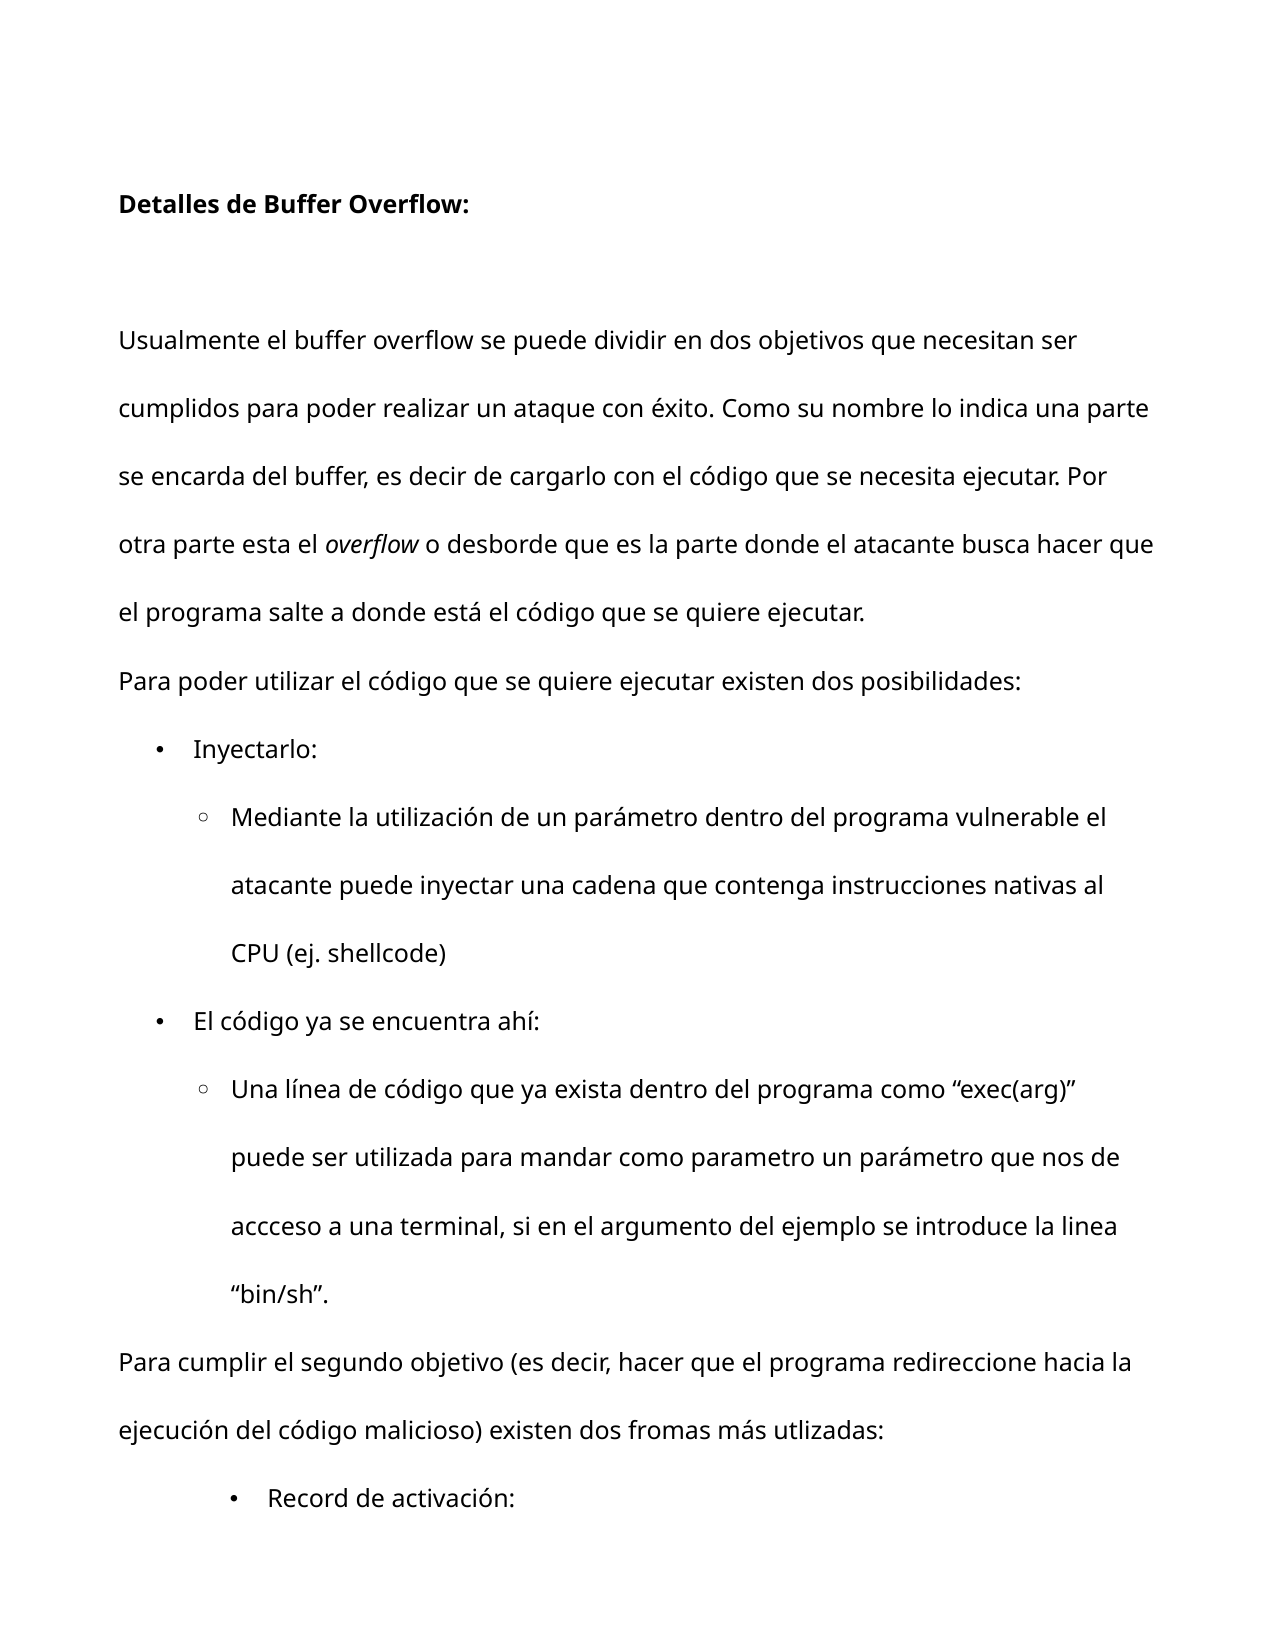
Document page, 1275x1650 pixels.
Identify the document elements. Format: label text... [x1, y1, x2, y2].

text Usualmente el buffer overflow se puede dividir en dos objetivos que necesitan ser cumplidos para poder realizar un ataque con éxito. Como su nombre lo indica una parte se encarda del buffer, es decir de cargarlo con el código que se necesita ejecutar. Por otra parte esta el overflow o desborde que es la parte donde el atacante busca hacer que el programa salte a donde está el código que se quiere ejecutar. [118, 322, 1157, 629]
list El código ya se encuentra ahí: [156, 1004, 1157, 1038]
list Inyectarlo: [156, 731, 1157, 765]
list Record de activación: [229, 1481, 1157, 1515]
text Para cumplir el segundo objetivo (es decir, hacer que el programa redireccione hacia la ejecución del código malicioso) existen dos fromas más utlizadas: [118, 1344, 1157, 1447]
list Una línea de código que ya exista dentro del programa como “exec(arg)” puede ser utilizada para mandar como parametro un parámetro que nos de accceso a una terminal, si en el argumento del ejemplo se introduce la linea “bin/sh”. [193, 1072, 1157, 1310]
text Detalles de Buffer Overflow: [118, 186, 1157, 220]
text Para poder utilizar el código que se quiere ejecutar existen dos posibilidades: [118, 663, 1157, 697]
list Mediante la utilización de un parámetro dentro del programa vulnerable el atacante puede inyectar una cadena que contenga instrucciones nativas al CPU (ej. shellcode) [193, 799, 1157, 970]
